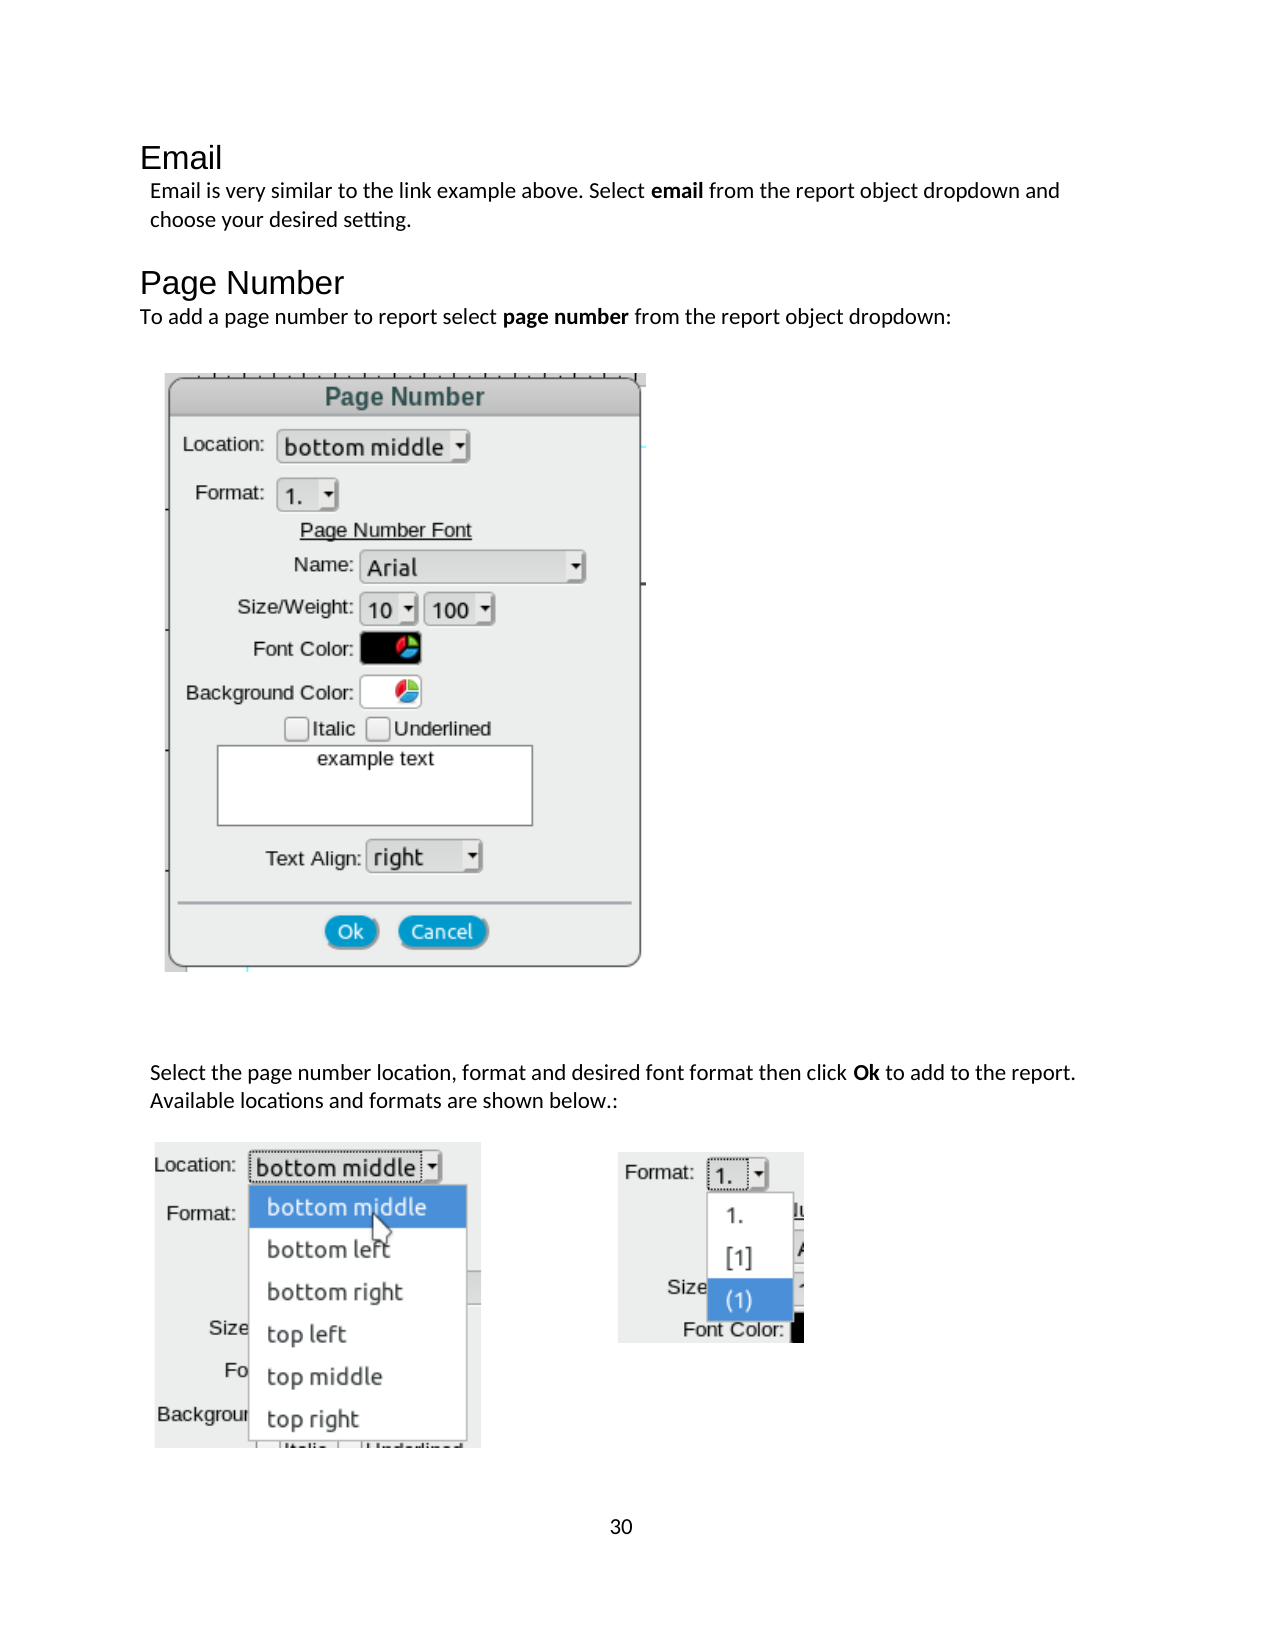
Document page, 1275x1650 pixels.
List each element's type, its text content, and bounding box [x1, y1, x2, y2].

text Email is very similar to the link example above. Select email from the report object dropdown and choose your desired setting. [150, 177, 1102, 233]
picture [164, 373, 646, 972]
picture [617, 1152, 804, 1343]
text To add a page number to report select page number from the report object dropdown: [139, 302, 1102, 330]
subtitle Page Number [139, 263, 1102, 302]
text Select the page number location, format and desired font format then click Ok to add to the report. Available locations and formats are shown below.: [150, 1058, 1102, 1114]
subtitle Email [139, 138, 1102, 177]
picture [154, 1142, 482, 1448]
